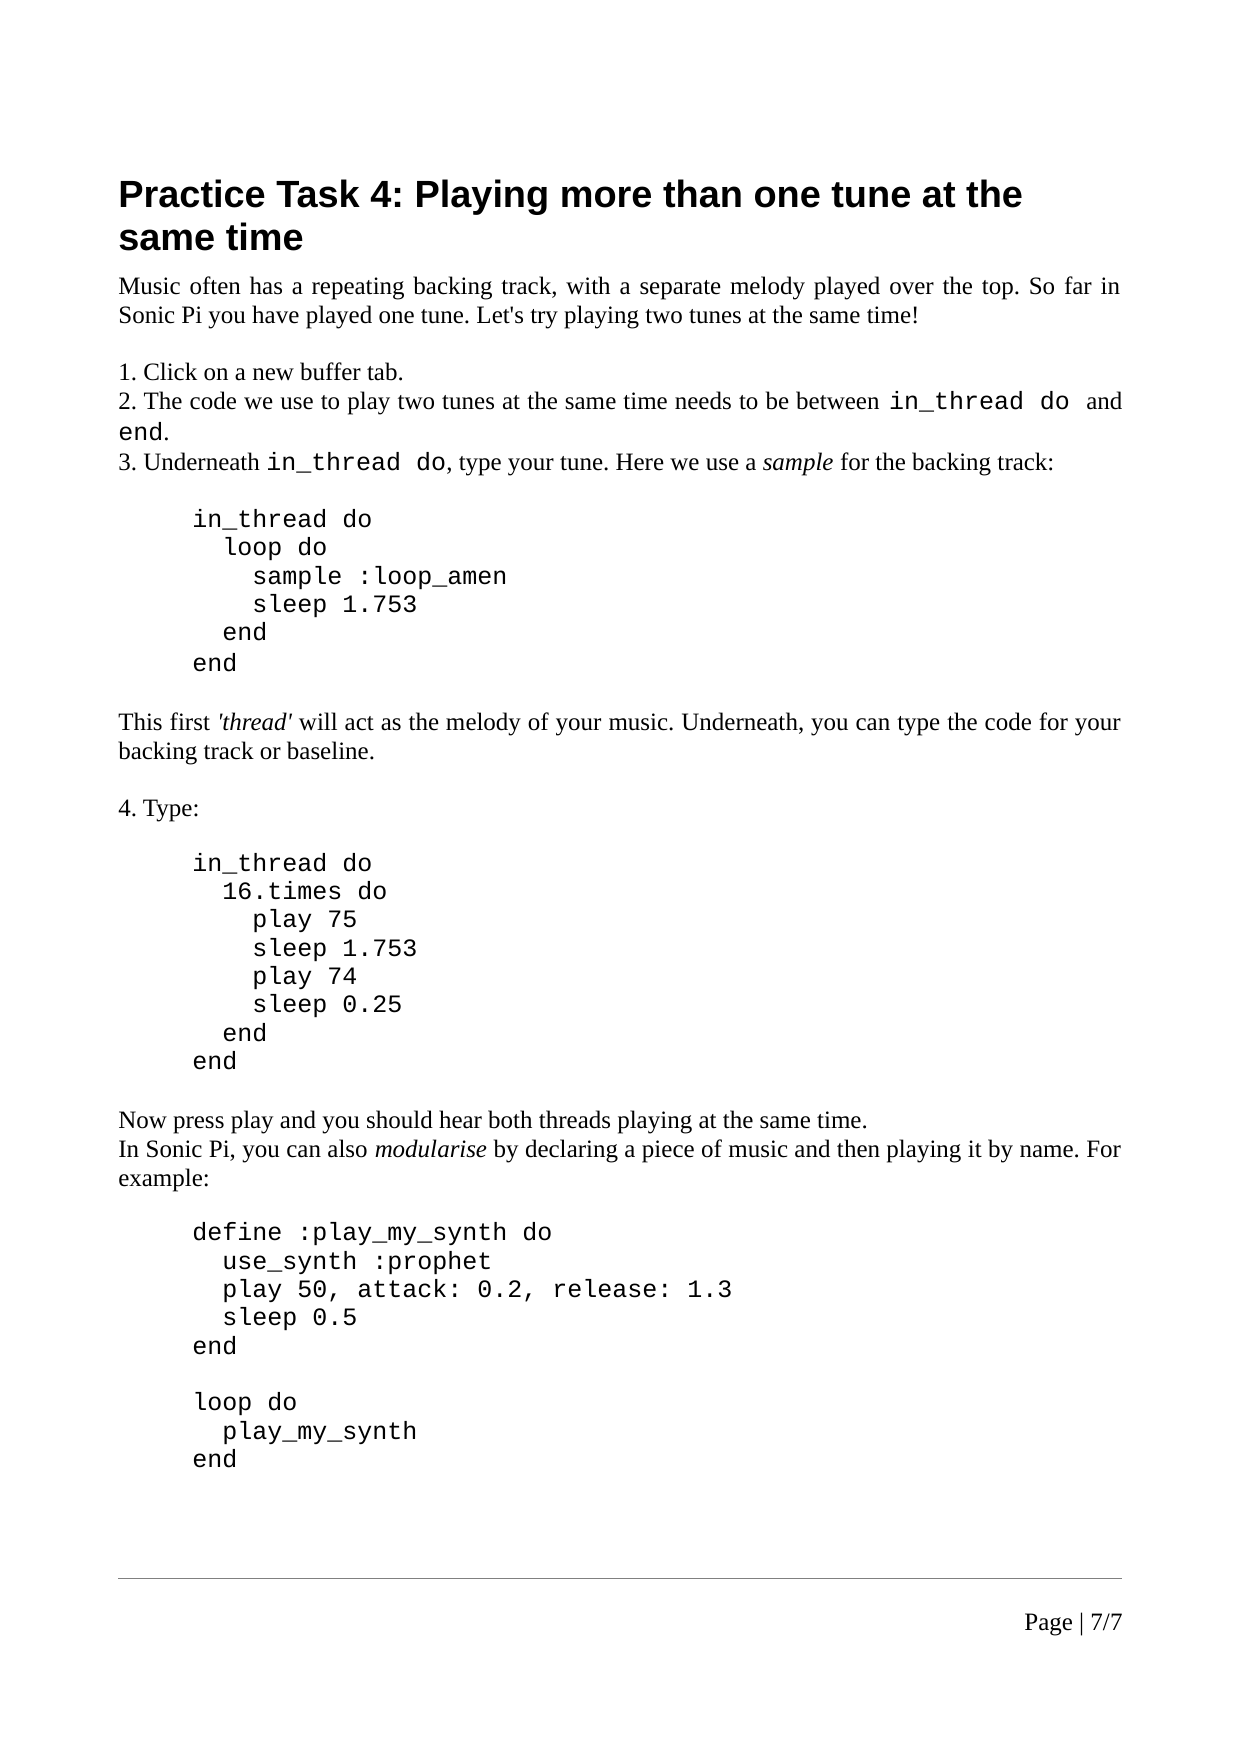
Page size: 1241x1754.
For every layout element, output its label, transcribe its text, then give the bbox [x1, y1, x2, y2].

text play 75 [192, 907, 1122, 935]
text In Sonic Pi, you can also modularise by declaring a piece of music and then playing it by name. For example: [118, 1134, 1122, 1192]
text 3. Underneath in_thread do, type your tune. Here we use a sample for the backing track: [118, 447, 1122, 478]
text 16.times do [192, 879, 1122, 907]
text end [192, 1333, 1122, 1362]
text 1. Click on a new buffer tab. [118, 357, 1122, 386]
text use_synth :prophet [192, 1248, 1122, 1277]
text This first 'thread' will act as the melody of your music. Underneath, you can type the code for your backing track or baseline. [118, 707, 1122, 765]
text loop do [192, 1390, 1122, 1418]
text play 50, attack: 0.2, release: 1.3 [192, 1277, 1122, 1305]
text sleep 1.753 [192, 592, 1122, 620]
text end [192, 648, 1122, 679]
text end [192, 1447, 1122, 1475]
text play_my_synth [192, 1418, 1122, 1447]
text in_thread do [192, 507, 1122, 535]
text end [192, 1020, 1122, 1049]
text Music often has a repeating backing track, with a separate melody played over the top. So far in Sonic Pi you have played one tune. Let's try playing two tunes at the same time! [118, 271, 1122, 329]
text end [192, 1049, 1122, 1077]
text Now press play and you should hear both threads playing at the same time. [118, 1105, 1122, 1134]
text sample :loop_amen [192, 563, 1122, 592]
subtitle Practice Task 4: Playing more than one tune at the same time [118, 171, 1122, 259]
text play 74 [192, 964, 1122, 992]
text define :play_my_synth do [192, 1220, 1122, 1248]
text 4. Type: [118, 793, 1122, 822]
text loop do [192, 535, 1122, 563]
text sleep 1.753 [192, 935, 1122, 964]
text 2. The code we use to play two tunes at the same time needs to be between in_thread do and end. [118, 386, 1122, 447]
text sleep 0.25 [192, 992, 1122, 1020]
text end [192, 620, 1122, 648]
text in_thread do [192, 850, 1122, 879]
text sleep 0.5 [192, 1305, 1122, 1333]
